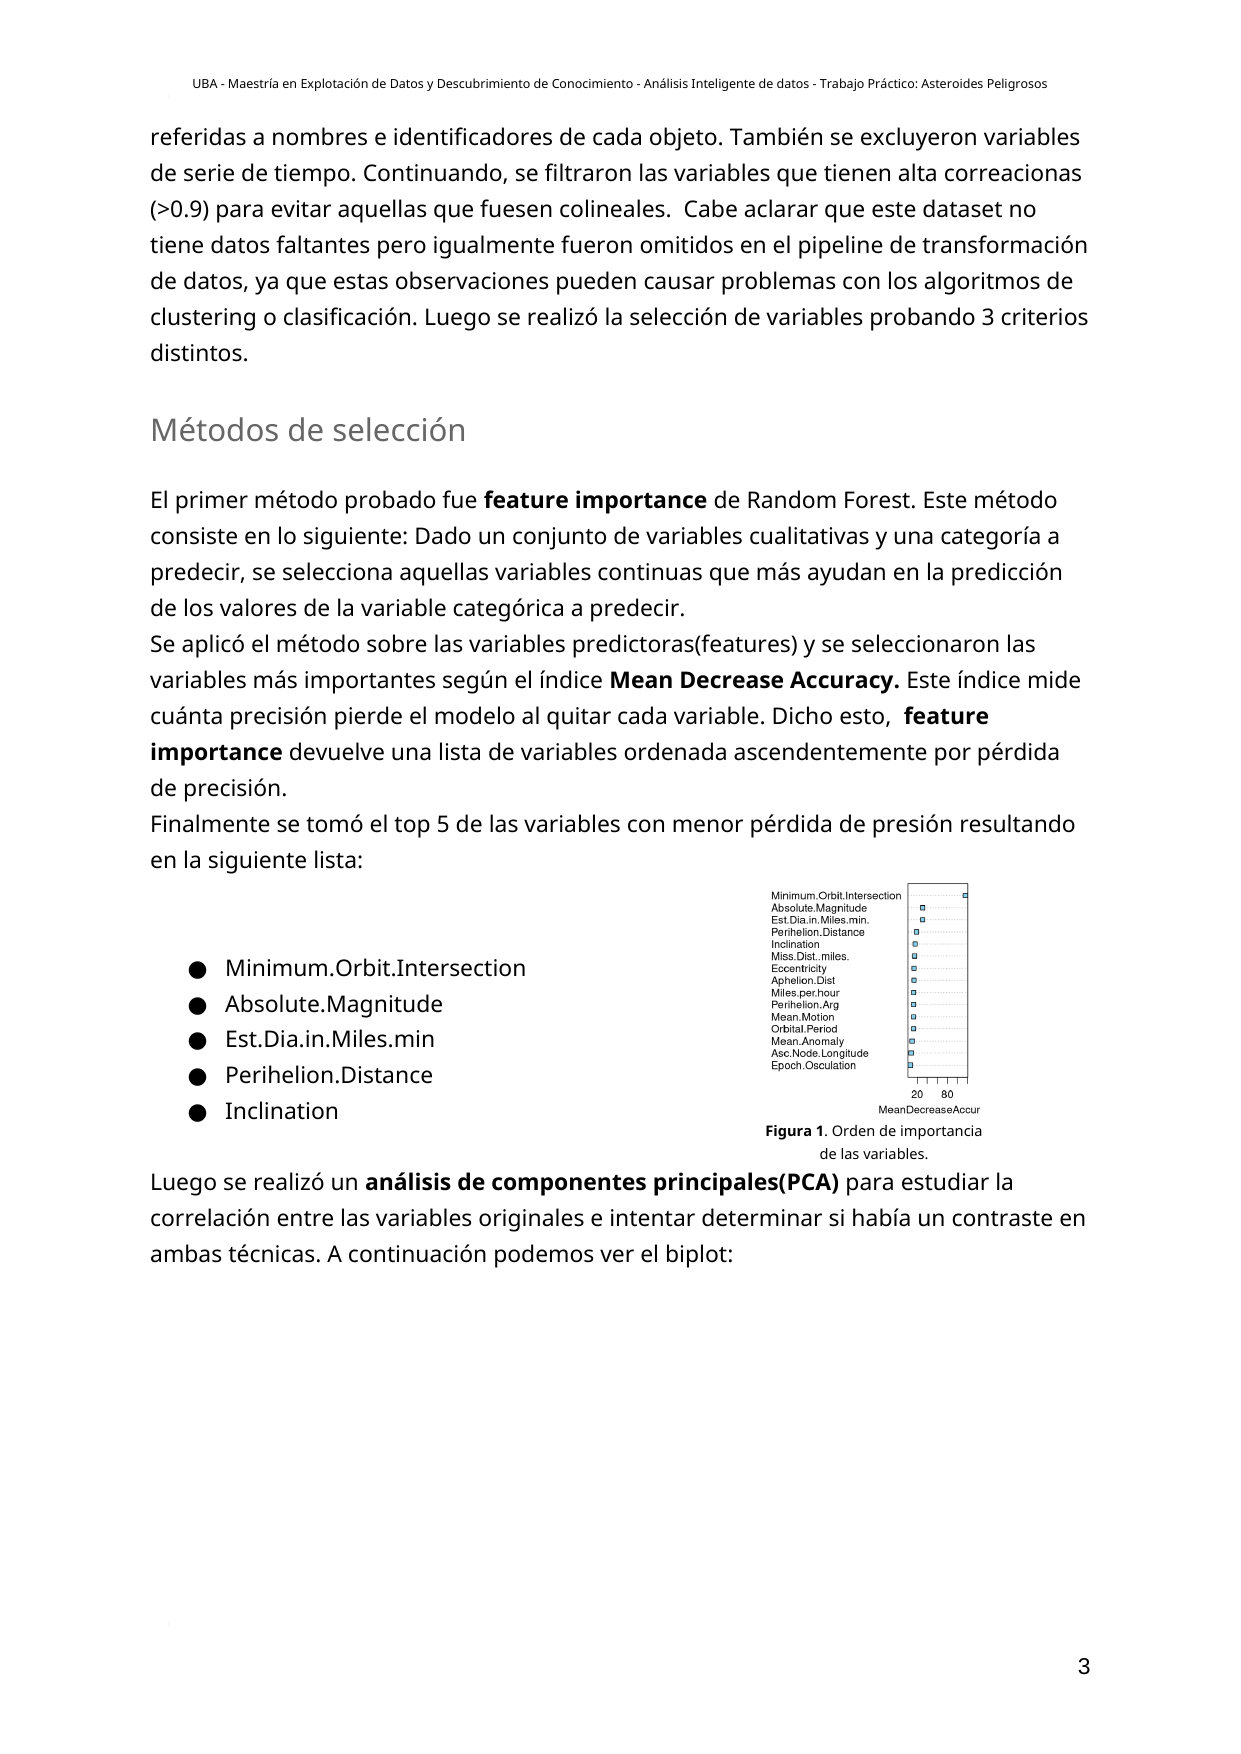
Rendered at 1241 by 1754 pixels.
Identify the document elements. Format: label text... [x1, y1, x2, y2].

list Est.Dia.in.Miles.min [187, 1023, 583, 1055]
text referidas a nombres e identificadores de cada objeto. También se excluyeron variables de serie de tiempo. Continuando, se filtraron las variables que tienen alta correacionas (>0.9) para evitar aquellas que fuesen colineales. Cabe aclarar que este dataset no tiene datos faltantes pero igualmente fueron omitidos en el pipeline de transformación de datos, ya que estas observaciones pueden causar problemas con los algoritmos de clustering o clasificación. Luego se realizó la selección de variables probando 3 criterios distintos. [150, 121, 1090, 368]
text de las variables. [658, 1143, 1090, 1163]
text Finalmente se tomó el top 5 de las variables con menor pérdida de presión resultando en la siguiente lista: [150, 808, 1090, 875]
subtitle Métodos de selección [150, 408, 1090, 451]
text El primer método probado fue feature importance de Random Forest. Este método consiste en lo siguiente: Dado un conjunto de variables cualitativas y una categoría a predecir, se selecciona aquellas variables continuas que más ayudan en la predicción de los valores de la variable categórica a predecir. [150, 484, 1090, 623]
text Se aplicó el método sobre las variables predictoras(features) y se seleccionaron las variables más importantes según el índice Mean Decrease Accuracy. Este índice mide cuánta precisión pierde el modelo al quitar cada variable. Dicho esto, feature importance devuelve una lista de variables ordenada ascendentemente por pérdida de precisión. [150, 628, 1090, 803]
picture [766, 879, 982, 1117]
text Luego se realizó un análisis de componentes principales(PCA) para estudiar la correlación entre las variables originales e intentar determinar si había un contraste en ambas técnicas. A continuación podemos ver el biplot: [150, 1166, 1090, 1269]
list Inclination [187, 1095, 583, 1127]
list Absolute.Magnitude [187, 987, 583, 1019]
list Perihelion.Distance [187, 1059, 583, 1091]
text Figura 1. Orden de importancia [658, 1121, 1090, 1141]
list Minimum.Orbit.Intersection [187, 952, 583, 983]
